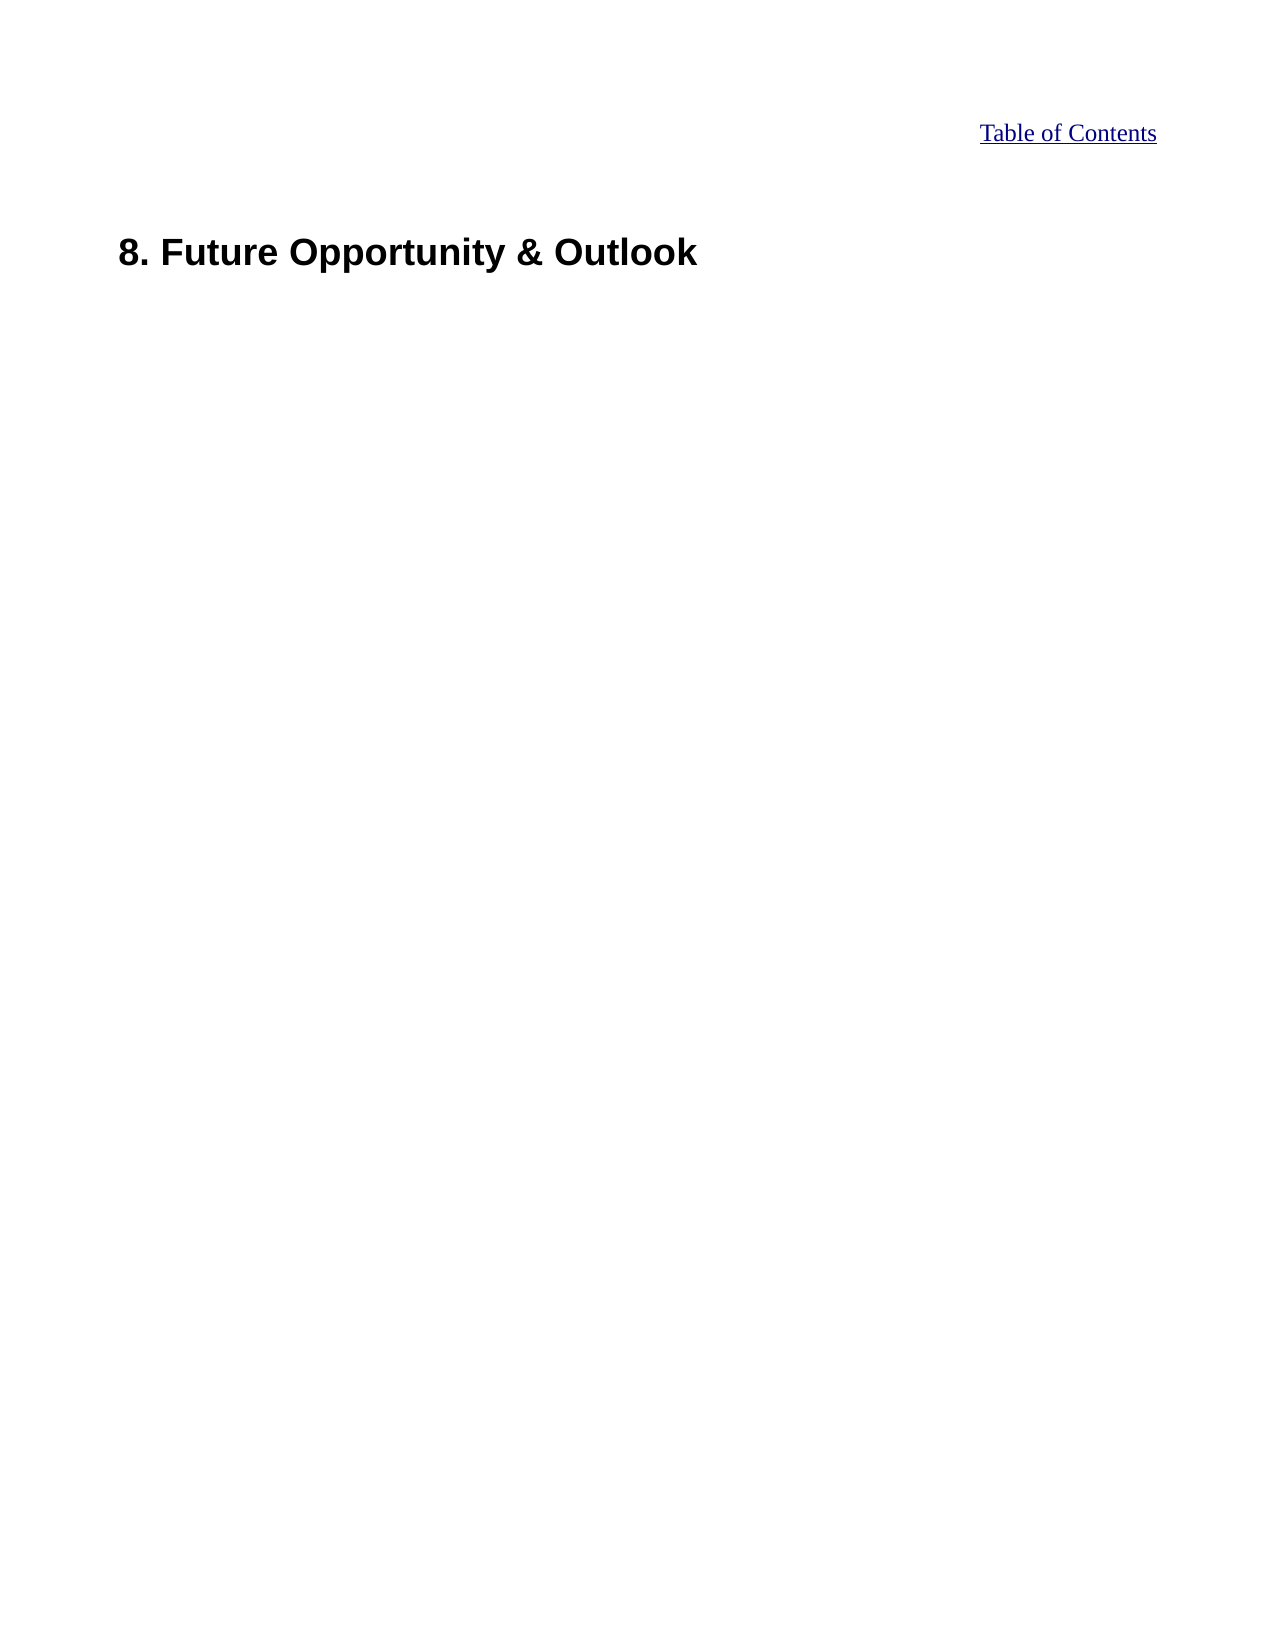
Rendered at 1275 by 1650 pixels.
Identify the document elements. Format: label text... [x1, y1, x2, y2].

subtitle Future Opportunity & Outlook [118, 230, 1157, 274]
